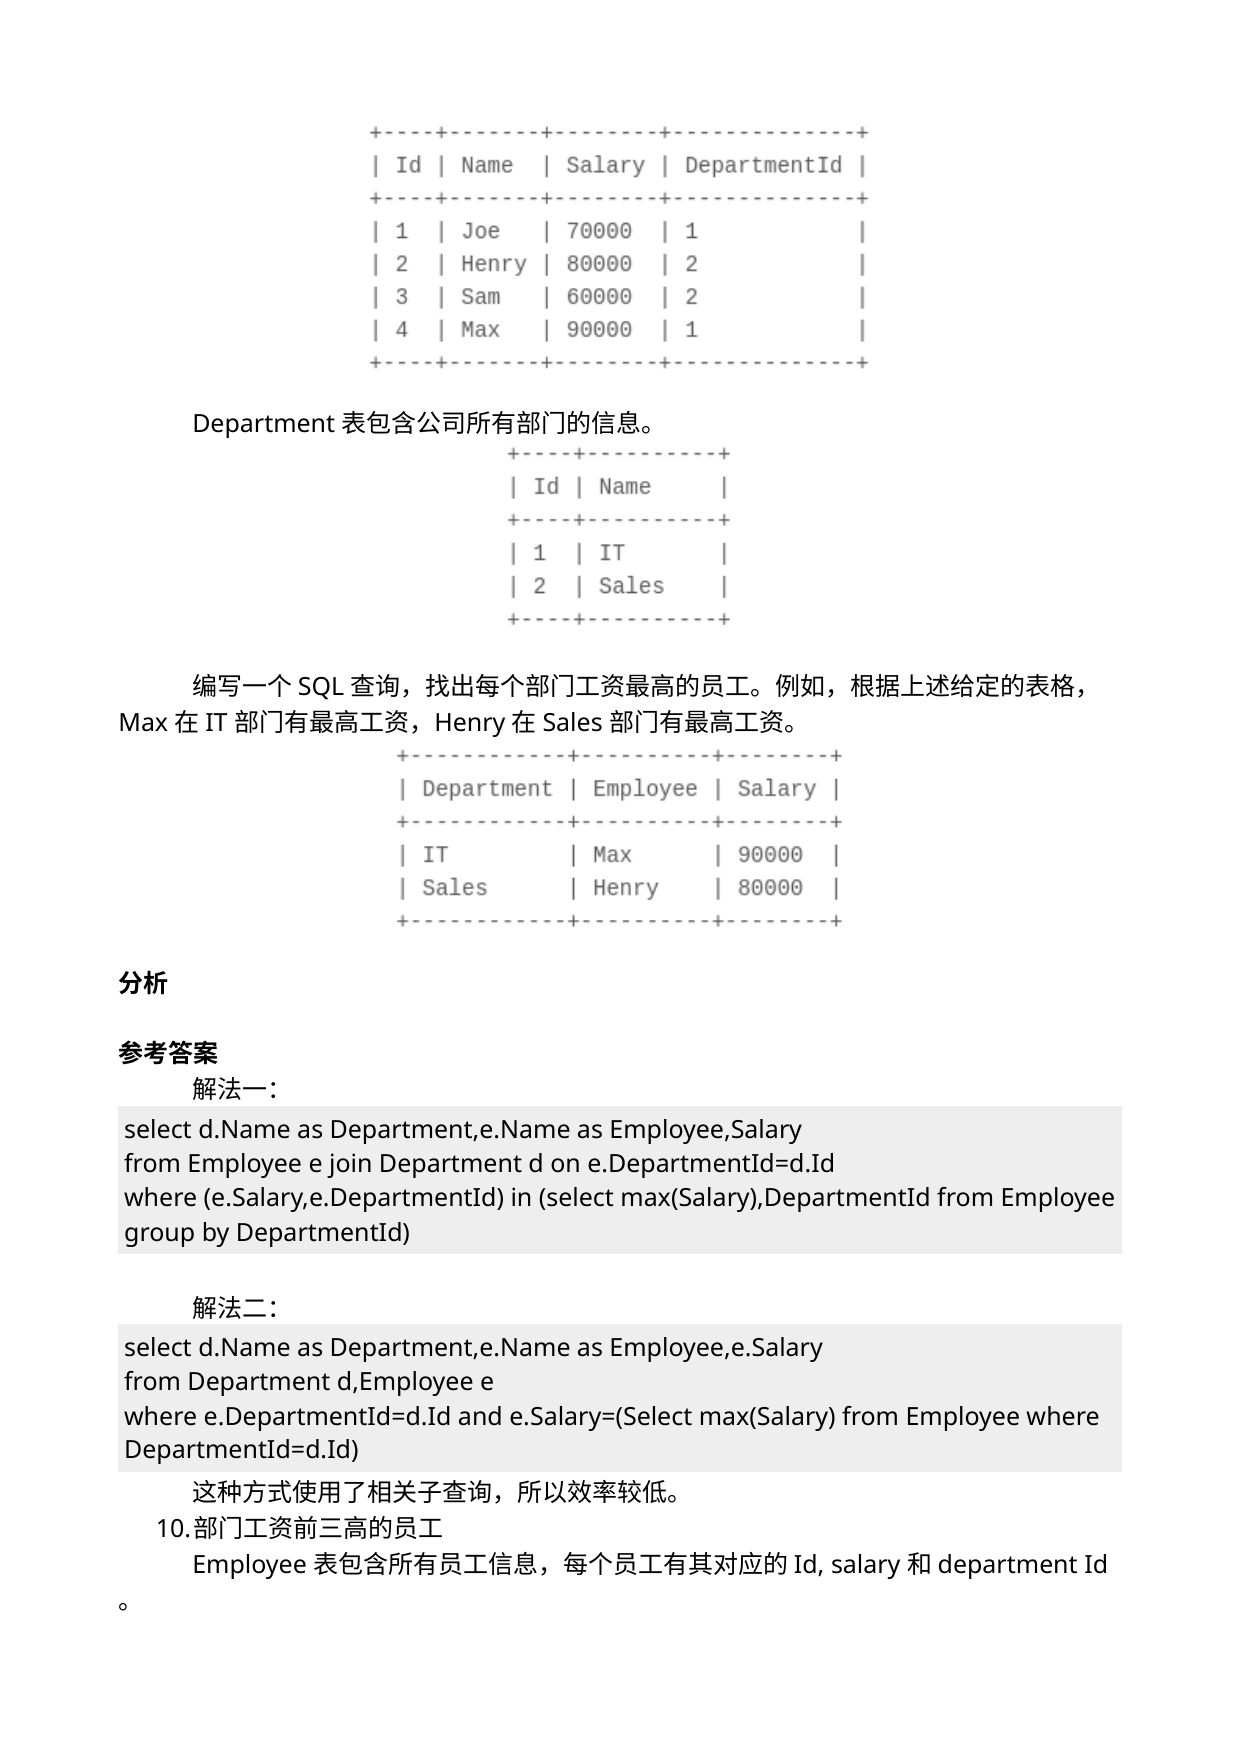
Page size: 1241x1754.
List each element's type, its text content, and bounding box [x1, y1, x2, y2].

picture [360, 118, 880, 370]
text 分析 [118, 963, 1122, 1000]
text Department 表包含公司所有部门的信息。 [118, 404, 1122, 440]
text 解法一： [118, 1070, 1122, 1106]
text 解法二： [118, 1288, 1122, 1324]
picture [387, 738, 853, 930]
picture [504, 440, 736, 633]
table_header select d.Name as Department,e.Name as Employee,Salary from Employee e join Department d on e.DepartmentId=d.Id where (e.Salary,e.DepartmentId) in (select max(Salary),DepartmentId from Employee group by DepartmentId) [118, 1106, 1122, 1254]
text 参考答案 [118, 1034, 1122, 1070]
text Employee 表包含所有员工信息，每个员工有其对应的 Id, salary 和 department Id 。 [118, 1544, 1122, 1617]
text 编写一个 SQL 查询，找出每个部门工资最高的员工。例如，根据上述给定的表格，Max 在 IT 部门有最高工资，Henry 在 Sales 部门有最高工资。 [118, 666, 1122, 739]
text 这种方式使用了相关子查询，所以效率较低。 [118, 1472, 1122, 1508]
table_header select d.Name as Department,e.Name as Employee,e.Salary from Department d,Employee e where e.DepartmentId=d.Id and e.Salary=(Select max(Salary) from Employee where DepartmentId=d.Id) [118, 1324, 1122, 1472]
list 部门工资前三高的员工 [156, 1508, 1122, 1544]
